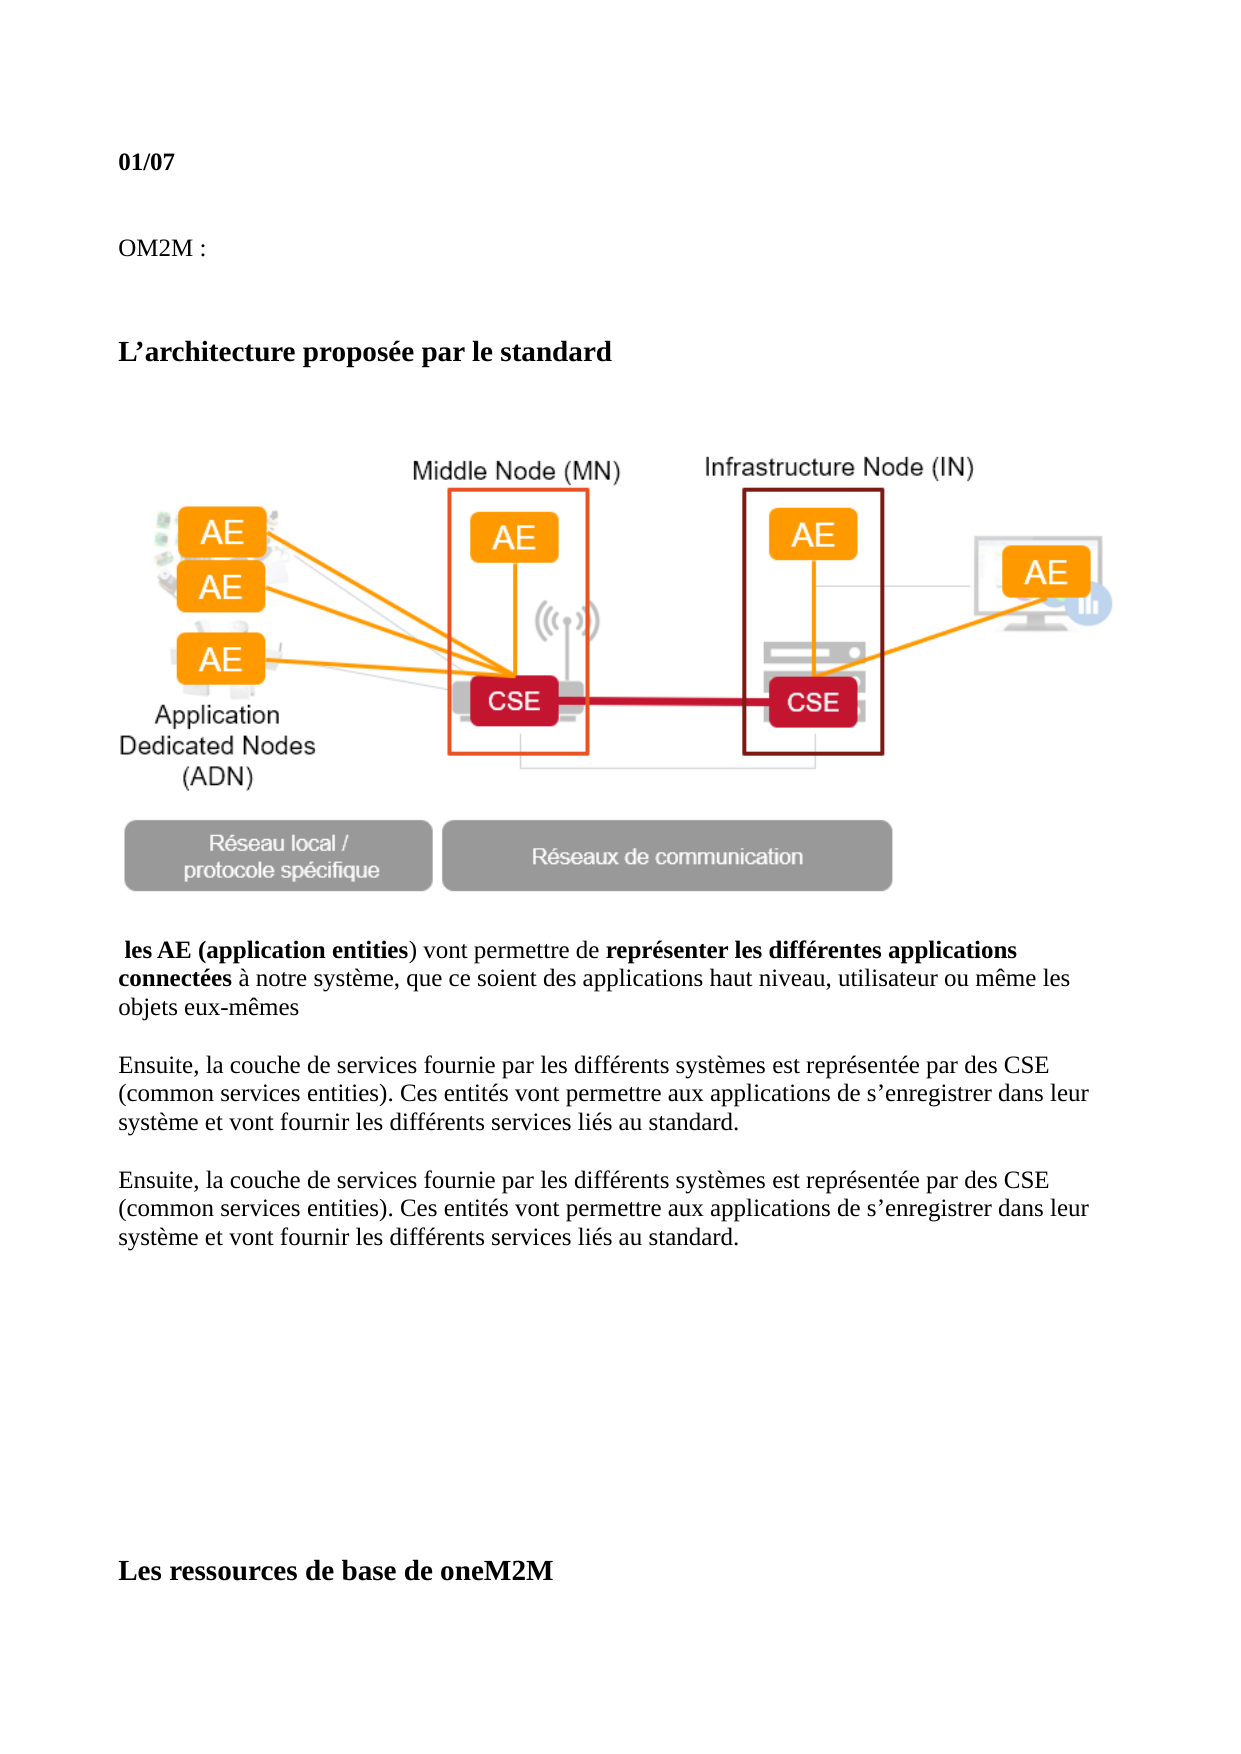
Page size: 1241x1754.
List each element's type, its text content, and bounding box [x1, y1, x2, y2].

text Ensuite, la couche de services fournie par les différents systèmes est représentée par des CSE (common services entities). Ces entités vont permettre aux applications de s’enregistrer dans leur système et vont fournir les différents services liés au standard. [118, 1050, 1122, 1136]
text 01/07 [118, 147, 1122, 176]
text OM2M : [118, 233, 1122, 262]
text les AE (application entities) vont permettre de représenter les différentes applications connectées à notre système, que ce soient des applications haut niveau, utilisateur ou même les objets eux-mêmes [118, 935, 1122, 1021]
text Ensuite, la couche de services fournie par les différents systèmes est représentée par des CSE (common services entities). Ces entités vont permettre aux applications de s’enregistrer dans leur système et vont fournir les différents services liés au standard. [118, 1165, 1122, 1251]
subtitle Les ressources de base de oneM2M [118, 1553, 1122, 1587]
picture [118, 437, 1123, 906]
subtitle L’architecture proposée par le standard [118, 334, 1122, 367]
